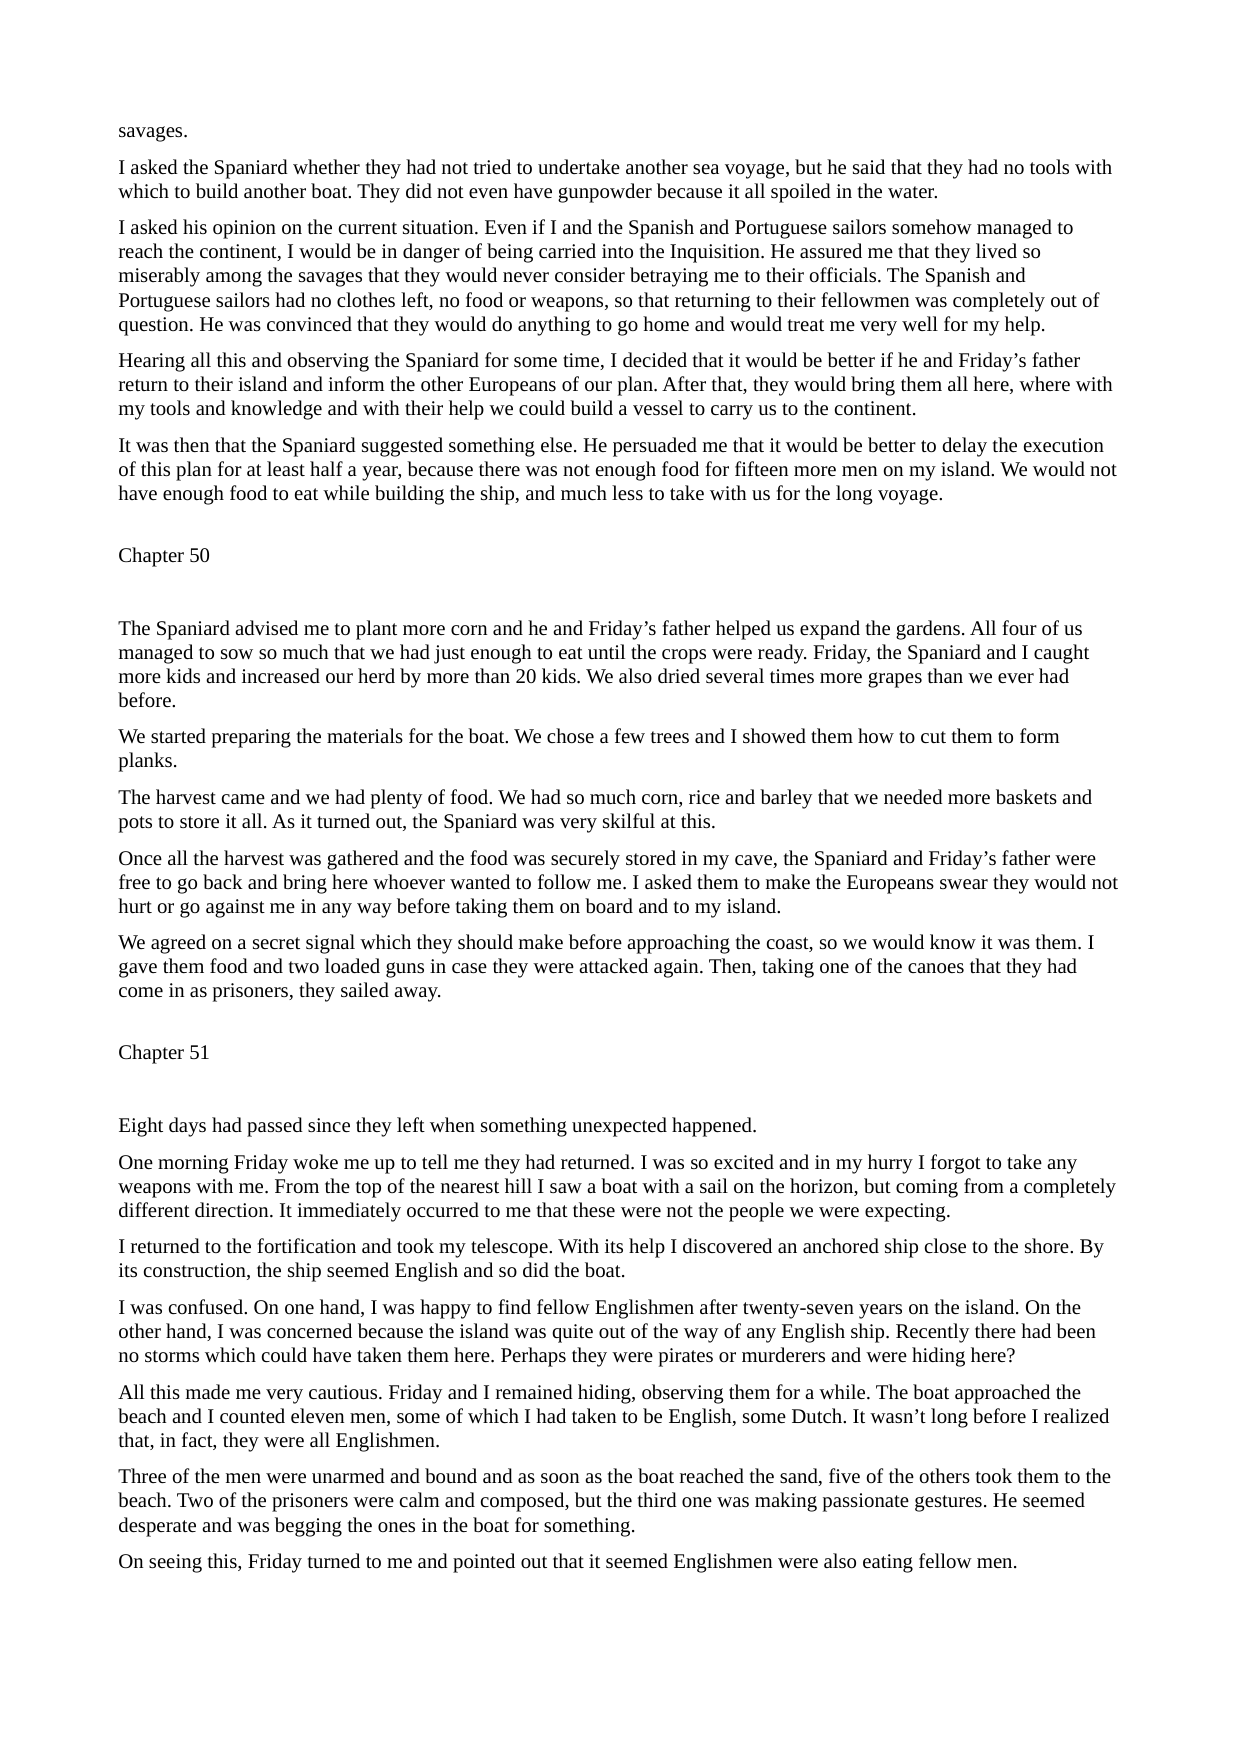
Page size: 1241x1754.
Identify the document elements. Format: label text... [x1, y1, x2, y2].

text Once all the harvest was gathered and the food was securely stored in my cave, the Spaniard and Friday’s father were free to go back and bring here whoever wanted to follow me. I asked them to make the Europeans swear they would not hurt or go against me in any way before taking them on board and to my island. [118, 846, 1122, 918]
text The Spaniard advised me to plant more corn and he and Friday’s father helped us expand the gardens. All four of us managed to sow so much that we had just enough to eat until the crops were ready. Friday, the Spaniard and I caught more kids and increased our herd by more than 20 kids. We also dried several times more grapes than we ever had before. [118, 616, 1122, 712]
subtitle Chapter 51 [118, 1040, 1122, 1064]
text savages. [118, 118, 1122, 142]
subtitle Chapter 50 [118, 542, 1122, 567]
text Hearing all this and observing the Spaniard for some time, I decided that it would be better if he and Friday’s father return to their island and inform the other Europeans of our plan. After that, they would bring them all here, where with my tools and knowledge and with their help we could build a vessel to carry us to the continent. [118, 348, 1122, 420]
text All this made me very cautious. Friday and I remained hiding, observing them for a while. The boat approached the beach and I counted eleven men, some of which I had taken to be English, some Dutch. It wasn’t long before I realized that, in fact, they were all Englishmen. [118, 1380, 1122, 1452]
text I asked the Spaniard whether they had not tried to undertake another sea voyage, but he said that they had no tools with which to build another boat. They did not even have gunpowder because it all spoiled in the water. [118, 155, 1122, 203]
text On seeing this, Friday turned to me and pointed out that it seemed Englishmen were also eating fellow men. [118, 1549, 1122, 1573]
text We started preparing the materials for the boat. We chose a few trees and I showed them how to cut them to form planks. [118, 724, 1122, 772]
text Three of the men were unarmed and bound and as soon as the boat reached the sand, five of the others took them to the beach. Two of the prisoners were calm and composed, but the third one was making passionate gestures. He seemed desperate and was begging the ones in the boat for something. [118, 1464, 1122, 1537]
text I returned to the fortification and took my telescope. With its help I discovered an anchored ship close to the shore. By its construction, the ship seemed English and so did the boat. [118, 1234, 1122, 1282]
text I was confused. On one hand, I was happy to find fellow Englishmen after twenty-seven years on the island. On the other hand, I was concerned because the island was quite out of the way of any English ship. Recently there had been no storms which could have taken them here. Perhaps they were pirates or murderers and were hiding here? [118, 1295, 1122, 1367]
text The harvest came and we had plenty of food. We had so much corn, rice and barley that we needed more baskets and pots to store it all. As it turned out, the Spaniard was very skilful at this. [118, 785, 1122, 833]
text Eight days had passed since they left when something unexpected happened. [118, 1113, 1122, 1137]
text One morning Friday woke me up to tell me they had returned. I was so excited and in my hurry I forgot to take any weapons with me. From the top of the nearest hill I saw a boat with a sail on the horizon, but coming from a completely different direction. It immediately occurred to me that these were not the people we were expecting. [118, 1150, 1122, 1222]
text I asked his opinion on the current situation. Even if I and the Spanish and Portuguese sailors somehow managed to reach the continent, I would be in danger of being carried into the Inquisition. He assured me that they lived so miserably among the savages that they would never consider betraying me to their officials. The Spanish and Portuguese sailors had no clothes left, no food or weapons, so that returning to their fellowmen was completely out of question. He was convinced that they would do anything to go home and would treat me very well for my help. [118, 215, 1122, 336]
text It was then that the Spaniard suggested something else. He persuaded me that it would be better to delay the execution of this plan for at least half a year, because there was not enough food for fifteen more men on my island. We would not have enough food to eat while building the ship, and much less to take with us for the long voyage. [118, 433, 1122, 505]
text We agreed on a secret signal which they should make before approaching the coast, so we would know it was them. I gave them food and two loaded guns in case they were attacked again. Then, taking one of the canoes that they had come in as prisoners, they sailed away. [118, 930, 1122, 1002]
